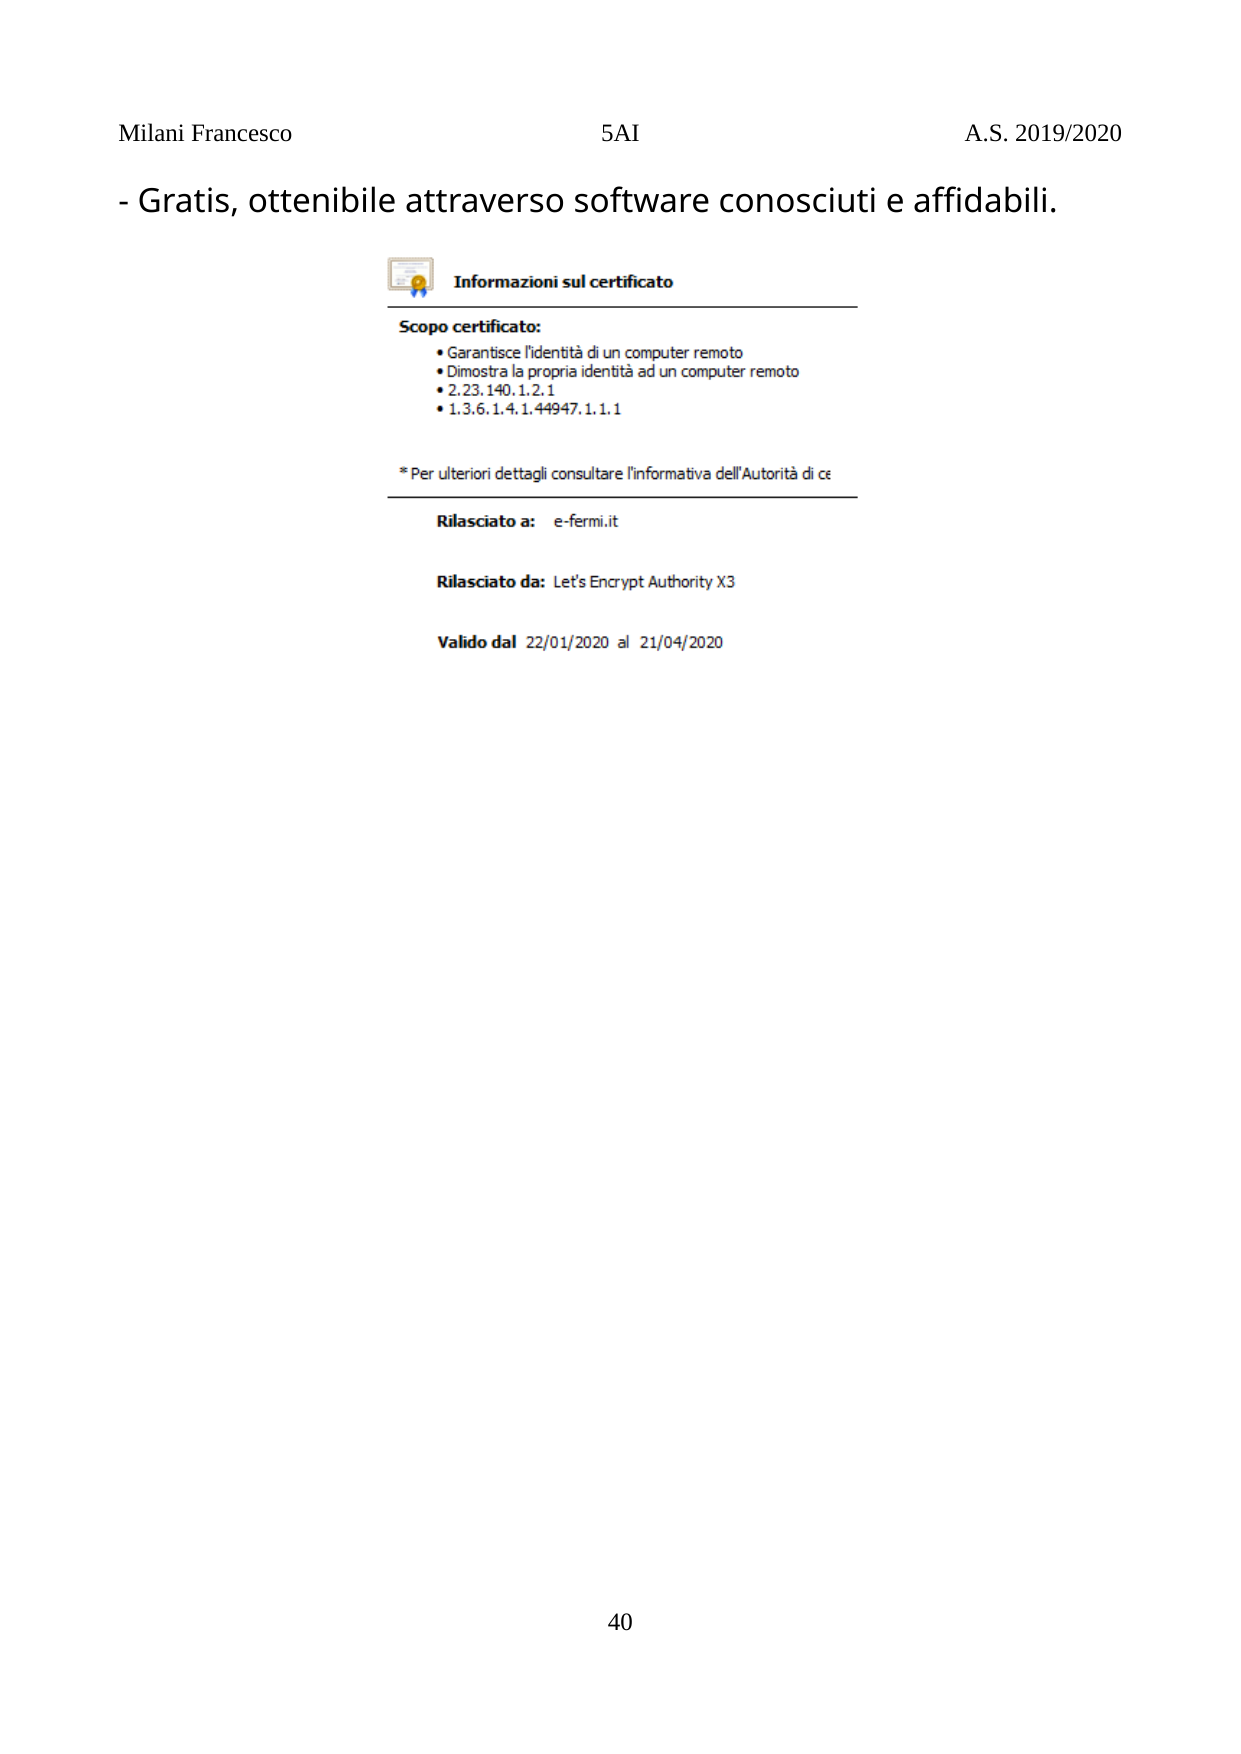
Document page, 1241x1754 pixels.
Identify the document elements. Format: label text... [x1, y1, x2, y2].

picture [382, 246, 858, 677]
text - Gratis, ottenibile attraverso software conosciuti e affidabili. [118, 176, 1122, 222]
